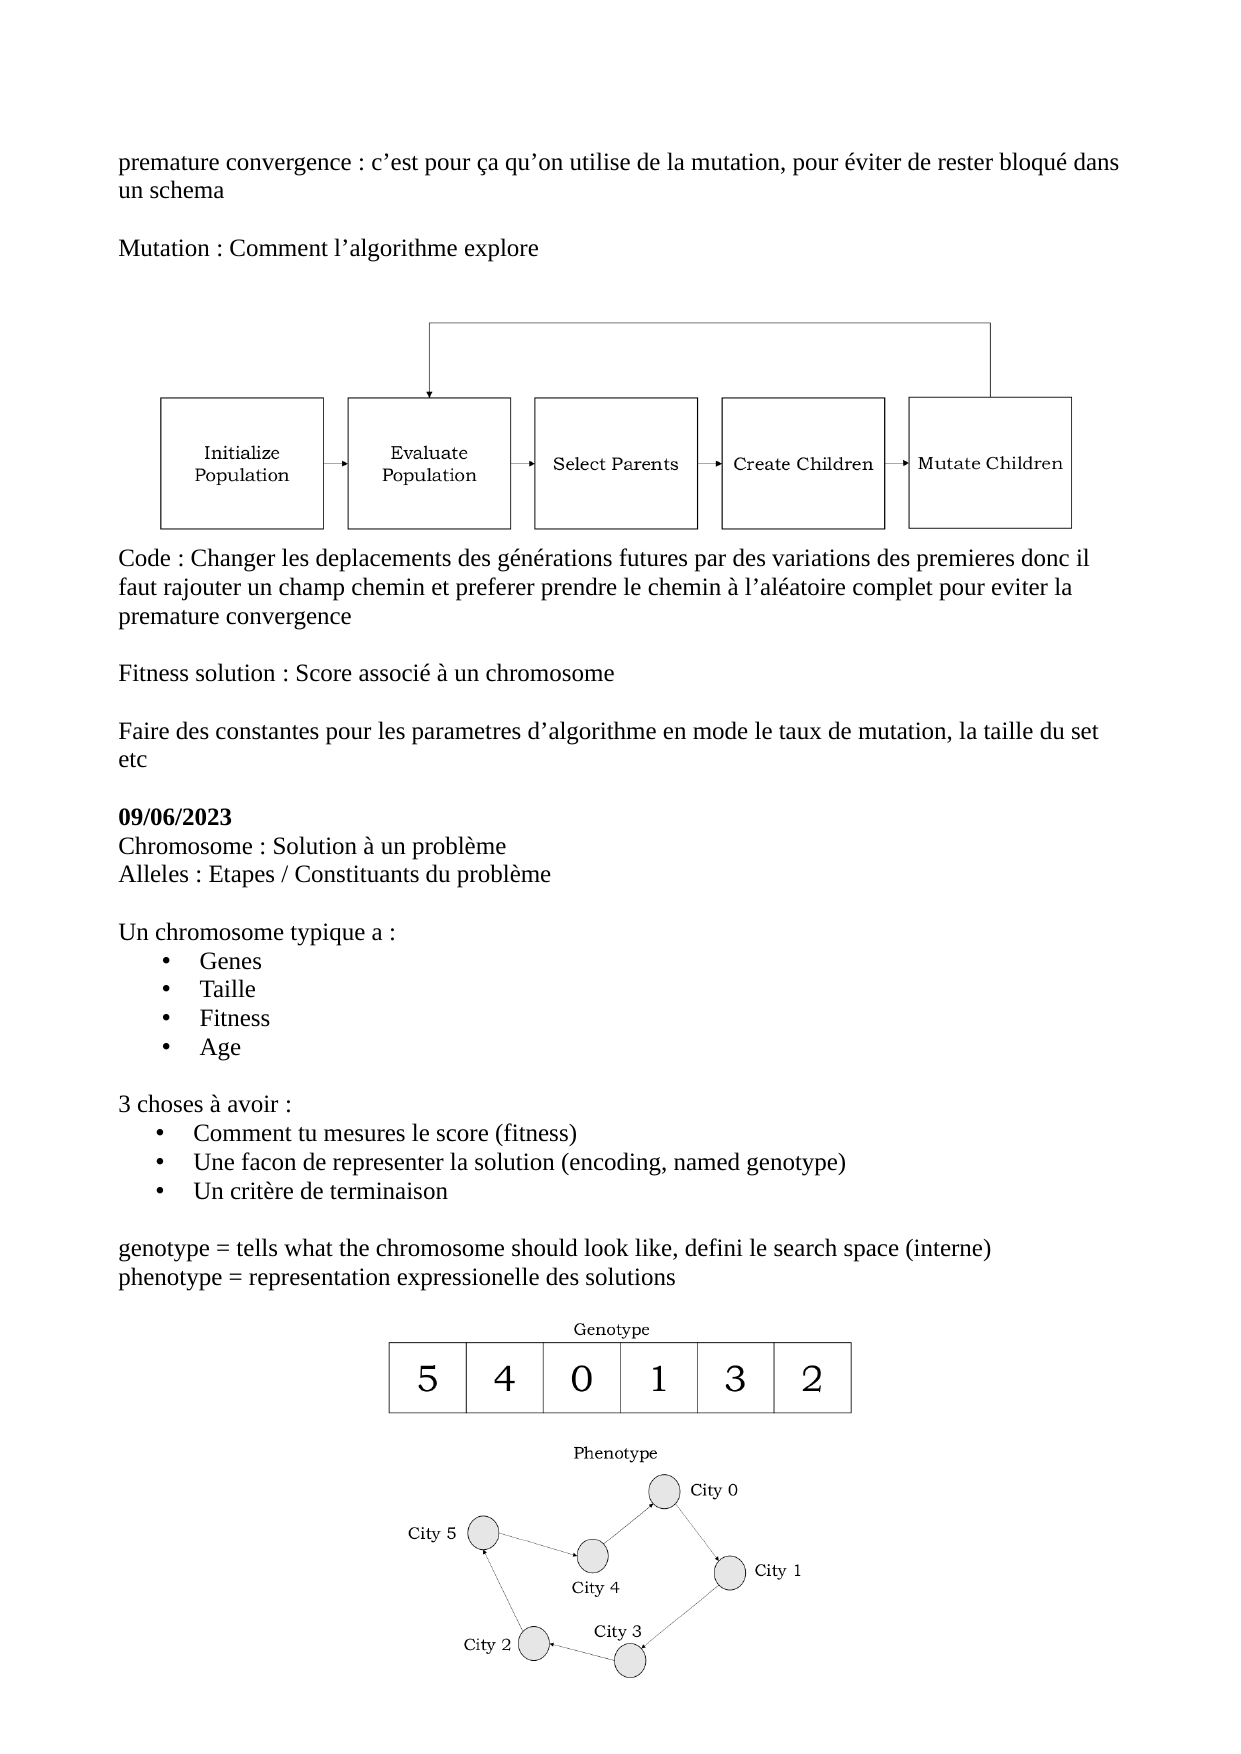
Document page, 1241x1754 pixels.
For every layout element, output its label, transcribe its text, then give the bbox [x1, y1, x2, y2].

text Faire des constantes pour les parametres d’algorithme en mode le taux de mutation, la taille du set etc [118, 716, 1122, 773]
text Code : Changer les deplacements des générations futures par des variations des premieres donc il faut rajouter un champ chemin et preferer prendre le chemin à l’aléatoire complet pour eviter la premature convergence [118, 544, 1122, 629]
picture [118, 290, 1123, 544]
list Un critère de terminaison [156, 1176, 1122, 1204]
list Taille [162, 974, 1122, 1003]
text Un chromosome typique a : [118, 917, 1122, 946]
text Alleles : Etapes / Constituants du problème [118, 859, 1122, 888]
list Age [162, 1032, 1122, 1061]
text phenotype = representation expressionelle des solutions [118, 1262, 1122, 1291]
text genotype = tells what the chromosome should look like, defini le search space (interne) [118, 1233, 1122, 1262]
list Une facon de representer la solution (encoding, named genotype) [156, 1147, 1122, 1176]
list Genes [162, 946, 1122, 974]
text 09/06/2023 [118, 802, 1122, 831]
text Fitness solution : Score associé à un chromosome [118, 658, 1122, 687]
text premature convergence : c’est pour ça qu’on utilise de la mutation, pour éviter de rester bloqué dans un schema [118, 147, 1122, 204]
text 3 choses à avoir : [118, 1089, 1122, 1118]
text Mutation : Comment l’algorithme explore [118, 233, 1122, 262]
text Chromosome : Solution à un problème [118, 831, 1122, 859]
picture [365, 1311, 876, 1695]
list Comment tu mesures le score (fitness) [156, 1118, 1122, 1147]
list Fitness [162, 1003, 1122, 1032]
